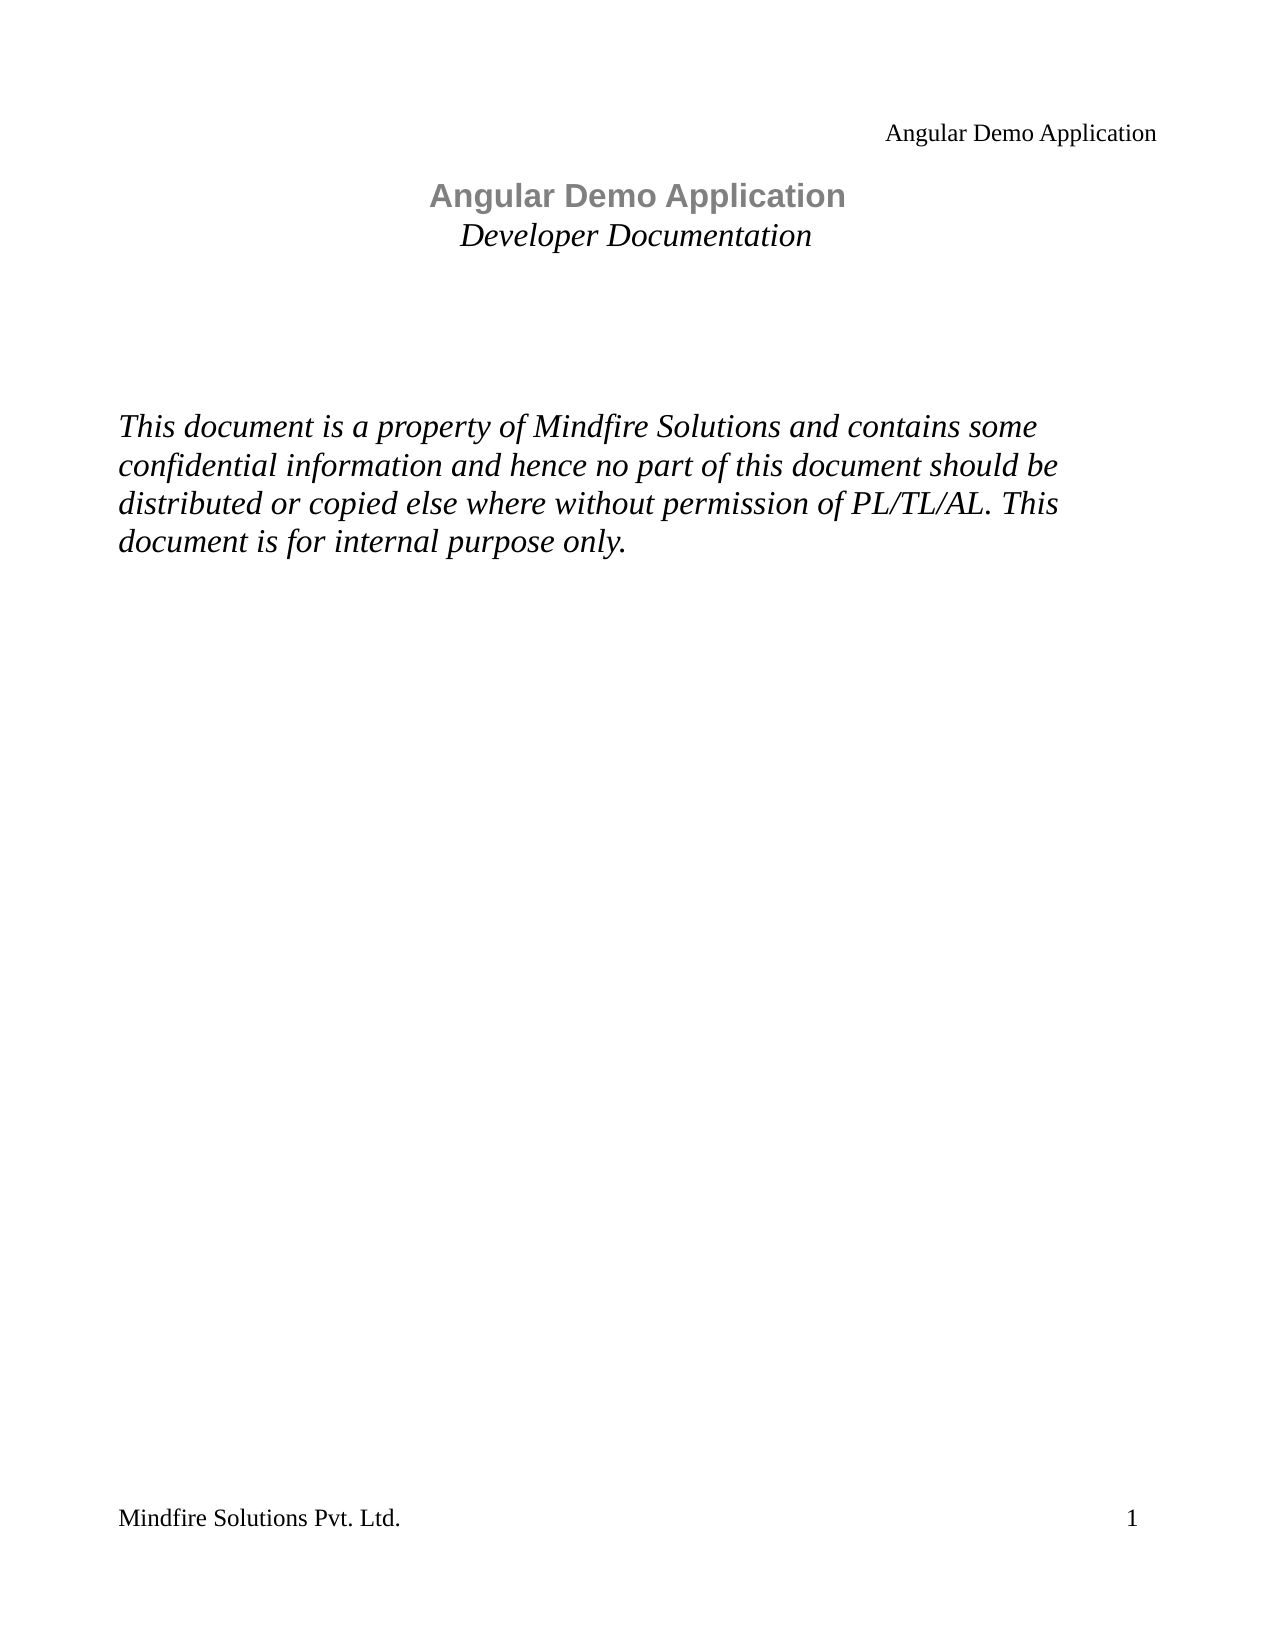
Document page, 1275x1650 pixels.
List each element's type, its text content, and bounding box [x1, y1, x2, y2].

text Developer Documentation [118, 215, 1157, 253]
text This document is a property of Mindfire Solutions and contains some confidential information and hence no part of this document should be distributed or copied else where without permission of PL/TL/AL. This document is for internal purpose only. [118, 406, 1157, 560]
text Angular Demo Application [118, 176, 1157, 215]
